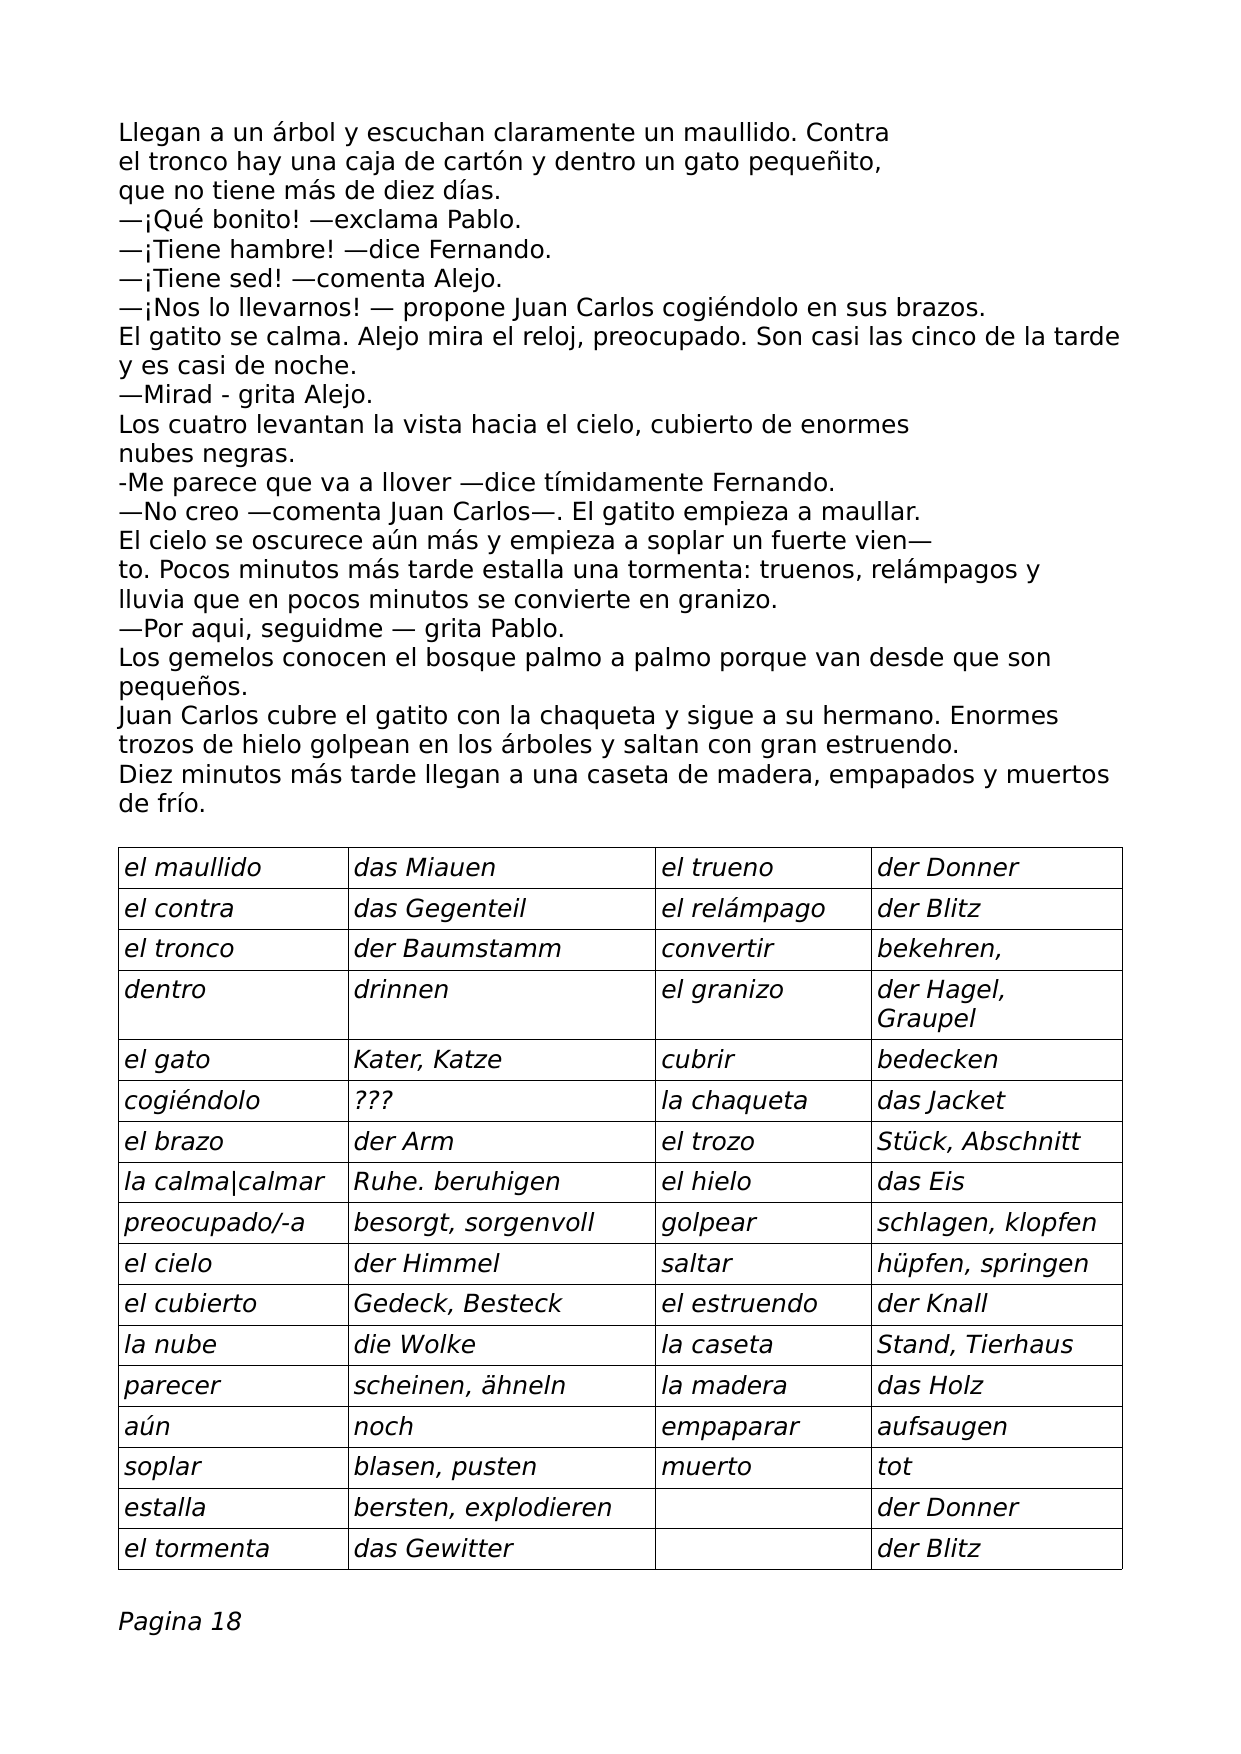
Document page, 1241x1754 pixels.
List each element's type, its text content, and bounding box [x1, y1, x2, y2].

table_cell [656, 1529, 871, 1569]
table_cell la madera [656, 1366, 871, 1406]
table_cell el trozo [656, 1122, 871, 1162]
table_cell der Knall [872, 1285, 1122, 1324]
text —¡Qué bonito! —exclama Pablo. [118, 206, 1122, 235]
table_cell el relámpago [656, 889, 871, 929]
text Juan Carlos cubre el gatito con la chaqueta y sigue a su hermano. Enormes trozos de hielo golpean en los árboles y saltan con gran estruendo. [118, 701, 1122, 760]
table_cell preocupado/-a [119, 1203, 348, 1243]
table_cell bersten, explodieren [349, 1489, 655, 1528]
text Diez minutos más tarde llegan a una caseta de madera, empapados y muertos de frío. [118, 760, 1122, 818]
table_cell der Donner [872, 1489, 1122, 1528]
table_cell blasen, pusten [349, 1448, 655, 1487]
table_cell saltar [656, 1244, 871, 1284]
table_cell Gedeck, Besteck [349, 1285, 655, 1324]
text Los cuatro levantan la vista hacia el cielo, cubierto de enormes [118, 410, 1122, 439]
text nubes negras. [118, 439, 1122, 468]
text Los gemelos conocen el bosque palmo a palmo porque van desde que son pequeños. [118, 643, 1122, 701]
table_cell la caseta [656, 1326, 871, 1365]
table_cell schlagen, klopfen [872, 1203, 1122, 1243]
table_cell [656, 1489, 871, 1528]
table_cell empaparar [656, 1407, 871, 1447]
table_cell bedecken [872, 1040, 1122, 1080]
table_cell Stück, Abschnitt [872, 1122, 1122, 1162]
text El cielo se oscurece aún más y empieza a soplar un fuerte vien— [118, 526, 1122, 556]
table_cell hüpfen, springen [872, 1244, 1122, 1284]
table_cell el tormenta [119, 1529, 348, 1569]
text el tronco hay una caja de cartón y dentro un gato pequeñito, [118, 147, 1122, 176]
table_cell parecer [119, 1366, 348, 1406]
text que no tiene más de diez días. [118, 176, 1122, 206]
table_cell noch [349, 1407, 655, 1447]
table_cell el contra [119, 889, 348, 929]
table_cell der Arm [349, 1122, 655, 1162]
table_cell muerto [656, 1448, 871, 1487]
text —¡Nos lo llevarnos! — propone Juan Carlos cogiéndolo en sus brazos. [118, 293, 1122, 322]
table_cell el hielo [656, 1163, 871, 1202]
table_header das Miauen [349, 848, 655, 888]
table_cell Kater, Katze [349, 1040, 655, 1080]
table_cell el estruendo [656, 1285, 871, 1324]
table_cell das Gegenteil [349, 889, 655, 929]
text —¡Tiene sed! —comenta Alejo. [118, 264, 1122, 293]
table_cell die Wolke [349, 1326, 655, 1365]
table_cell el tronco [119, 930, 348, 969]
table_cell besorgt, sorgenvoll [349, 1203, 655, 1243]
table_cell der Blitz [872, 1529, 1122, 1569]
table_cell el cielo [119, 1244, 348, 1284]
table_cell ??? [349, 1081, 655, 1121]
table_cell der Hagel, Graupel [872, 971, 1122, 1039]
table_cell estalla [119, 1489, 348, 1528]
table_cell la chaqueta [656, 1081, 871, 1121]
table_header el trueno [656, 848, 871, 888]
table_cell Stand, Tierhaus [872, 1326, 1122, 1365]
table_cell el gato [119, 1040, 348, 1080]
table_cell der Baumstamm [349, 930, 655, 969]
table_cell la nube [119, 1326, 348, 1365]
table_cell aún [119, 1407, 348, 1447]
table_cell soplar [119, 1448, 348, 1487]
table_cell dentro [119, 971, 348, 1039]
table_cell aufsaugen [872, 1407, 1122, 1447]
text —¡Tiene hambre! —dice Fernando. [118, 235, 1122, 264]
table_cell der Himmel [349, 1244, 655, 1284]
table_cell convertir [656, 930, 871, 969]
table_cell Ruhe. beruhigen [349, 1163, 655, 1202]
table_cell golpear [656, 1203, 871, 1243]
table_header der Donner [872, 848, 1122, 888]
table_cell der Blitz [872, 889, 1122, 929]
text Llegan a un árbol y escuchan claramente un maullido. Contra [118, 118, 1122, 147]
table_cell das Eis [872, 1163, 1122, 1202]
text —No creo —comenta Juan Carlos—. El gatito empieza a maullar. [118, 497, 1122, 526]
table_header el maullido [119, 848, 348, 888]
text —Mirad - grita Alejo. [118, 381, 1122, 410]
text —Por aqui, seguidme — grita Pablo. [118, 614, 1122, 643]
table_cell das Holz [872, 1366, 1122, 1406]
table_cell scheinen, ähneln [349, 1366, 655, 1406]
table_cell cubrir [656, 1040, 871, 1080]
text -Me parece que va a llover —dice tímidamente Fernando. [118, 468, 1122, 497]
table_cell tot [872, 1448, 1122, 1487]
table_cell el brazo [119, 1122, 348, 1162]
table_cell la calma|calmar [119, 1163, 348, 1202]
table_cell das Jacket [872, 1081, 1122, 1121]
text El gatito se calma. Alejo mira el reloj, preocupado. Son casi las cinco de la tarde y es casi de noche. [118, 322, 1122, 381]
table_cell cogiéndolo [119, 1081, 348, 1121]
table_cell el cubierto [119, 1285, 348, 1324]
text to. Pocos minutos más tarde estalla una tormenta: truenos, relámpagos y [118, 556, 1122, 585]
table_cell das Gewitter [349, 1529, 655, 1569]
table_cell bekehren, [872, 930, 1122, 969]
table_cell el granizo [656, 971, 871, 1039]
table_cell drinnen [349, 971, 655, 1039]
text lluvia que en pocos minutos se convierte en granizo. [118, 585, 1122, 614]
